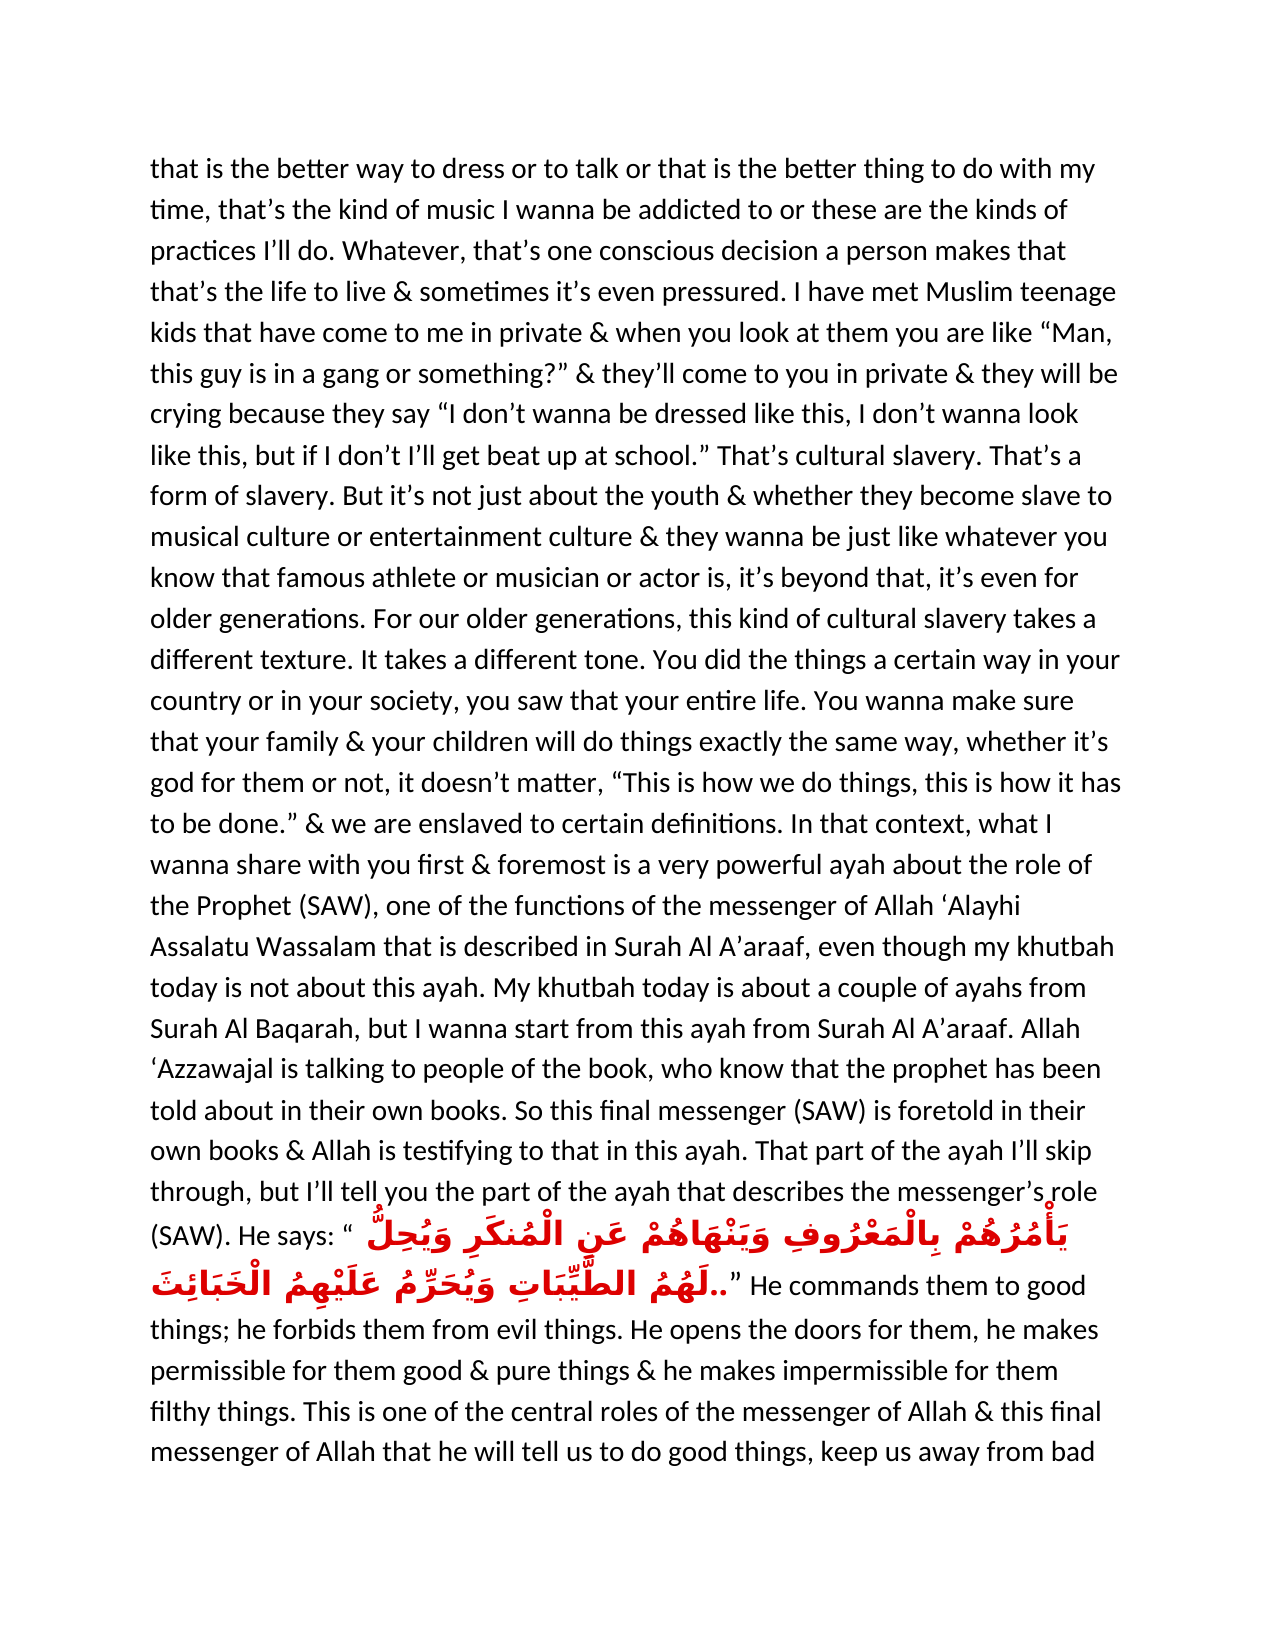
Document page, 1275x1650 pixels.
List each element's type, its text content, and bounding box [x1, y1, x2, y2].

text I wanna start my khutbah with something very simple, I think something everybody here understands that as people that live in society, we can’t help but feel pressure from society. And when that is said, societal pressure, we usually think of bigger things but really it boils down to even those microscopic details in our life. Those of you that have children will notice your children want a certain toy & more than anything else sometimes they want that toy because someone else at school has it. They wanna get what somebody else has. That’s a formal societal pressure. Your children start getting a little bit older & they wanna dress a certain way & the idea of them wanting to dress that certain way didn’t come from their own imagination; it came from something they saw on TV that was defined to them as “THE WAY TO DRESS” or someone they saw dressed that way at school & is popular & that sort of becomes the defining thing for them & they wanna dress that way or look that way or buy that gadget or have a phone, little kids wanting to have a phone, right? “What you need a phone for?”, “I don’t know, my friends have it too, why can’t I have it?” You probably parents have heard that logic before, “they have it, why can’t I have it.” When you get a little bit older, the same societal pressure, it takes different forms. It can be something as simple as you parking your car at your office in the parking lot & your co-worker has a nicer car & you go “Man! I need to get ahead. Look at what these guys are driving.” You know, the neighborhood you live in, & you go visit one of your friend’s house who lives in a nicer neighborhood & the thought is running in your mind “Man! When am I gonna get to this point? I need to be where this guy is at or better.” We are always comparing ourselves to what other people have & we are constantly vying consciously or subconsciously to get what the other people have also. This is what I mean by societal pressure. Whether it comes in the form of you dressing, or it comes in the form of what you purchase, where you put your money, what kind of career you want to pursue. A lot of times our parents, they are giving this societal pressure, so whether their children are made for that or not, they will make sure they say to their children “You better become a medical doctor, because if you don’t, you are a failure in life.” Everybody else that are around as that are successful they are all doctors, so that’s the only thing in life to do. And I am not saying being a physician is a bad practice, but if your son or daughter becomes a doctor & they didn’t want to be, I would never wanna be their patient. I wouldn’t wanna go to them if the only reason they chose this profession is because their parents forced them to or because of some kind of societal pressure. These are pressures that exist all around us, this comparison stuff, it’s all around us. And it can become so strong, that a person can almost feel enslaved. They are not even free anymore, which is really ironic that we are living in a society that prides itself over being free, right? It prides itself over independent freedom, “I can do whatever I want, dress however I want, talk however I want, look however I want, spend my money on whatever I want.” That’s the thing that makes a society take pride in itself & yet if you go somewhere as simple as high school, you’ll find a bunch of kids that are dressed almost exactly the same. They are just exactly the same. All the hip hop kids, they look the same, all the Goth kids look the same, all the emo kids look the same. It’s almost like they go through a uniform & even the way they talk, has to be a certain way to fit in with that crowd. And if you don’t fit in with that crowd, then you are an outcast. And so when you look at that, I don’t see freedom when I see that. What I see is cultural slavery. This young man or this young woman can’t even make that decision of how to look or how to talk or how to walk for themselves. They have to conform to what is going on around them. And sometimes it’s willing; sometimes you submit that, that is the better way to live, that is the better way to dress or to talk or that is the better thing to do with my time, that’s the kind of music I wanna be addicted to or these are the kinds of practices I’ll do. Whatever, that’s one conscious decision a person makes that that’s the life to live & sometimes it’s even pressured. I have met Muslim teenage kids that have come to me in private & when you look at them you are like “Man, this guy is in a gang or something?” & they’ll come to you in private & they will be crying because they say “I don’t wanna be dressed like this, I don’t wanna look like this, but if I don’t I’ll get beat up at school.” That’s cultural slavery. That’s a form of slavery. But it’s not just about the youth & whether they become slave to musical culture or entertainment culture & they wanna be just like whatever you know that famous athlete or musician or actor is, it’s beyond that, it’s even for older generations. For our older generations, this kind of cultural slavery takes a different texture. It takes a different tone. You did the things a certain way in your country or in your society, you saw that your entire life. You wanna make sure that your family & your children will do things exactly the same way, whether it’s god for them or not, it doesn’t matter, “This is how we do things, this is how it has to be done.” & we are enslaved to certain definitions. In that context, what I wanna share with you first & foremost is a very powerful ayah about the role of the Prophet (SAW), one of the functions of the messenger of Allah ‘Alayhi Assalatu Wassalam that is described in Surah Al A’araaf, even though my khutbah today is not about this ayah. My khutbah today is about a couple of ayahs from Surah Al Baqarah, but I wanna start from this ayah from Surah Al A’araaf. Allah ‘Azzawajal is talking to people of the book, who know that the prophet has been told about in their own books. So this final messenger (SAW) is foretold in their own books & Allah is testifying to that in this ayah. That part of the ayah I’ll skip through, but I’ll tell you the part of the ayah that describes the messenger’s role (SAW). He says: “يَأْمُرُهُمْ بِالْمَعْرُوفِ وَيَنْهَاهُمْ عَنِ الْمُنكَرِ وَيُحِلُّ لَهُمُ الطَّيِّبَاتِ وَيُحَرِّمُ عَلَيْهِمُ الْخَبَائِثَ..” He commands them to good things; he forbids them from evil things. He opens the doors for them, he makes permissible for them good & pure things & he makes impermissible for them filthy things. This is one of the central roles of the messenger of Allah & this final messenger of Allah that he will tell us to do good things, keep us away from bad things, open the door to pure things for us & close the door from filthy things away from us, so we stay away from the filthy things. But then Allah mentions something very powerful, [150, 150, 1125, 1469]
